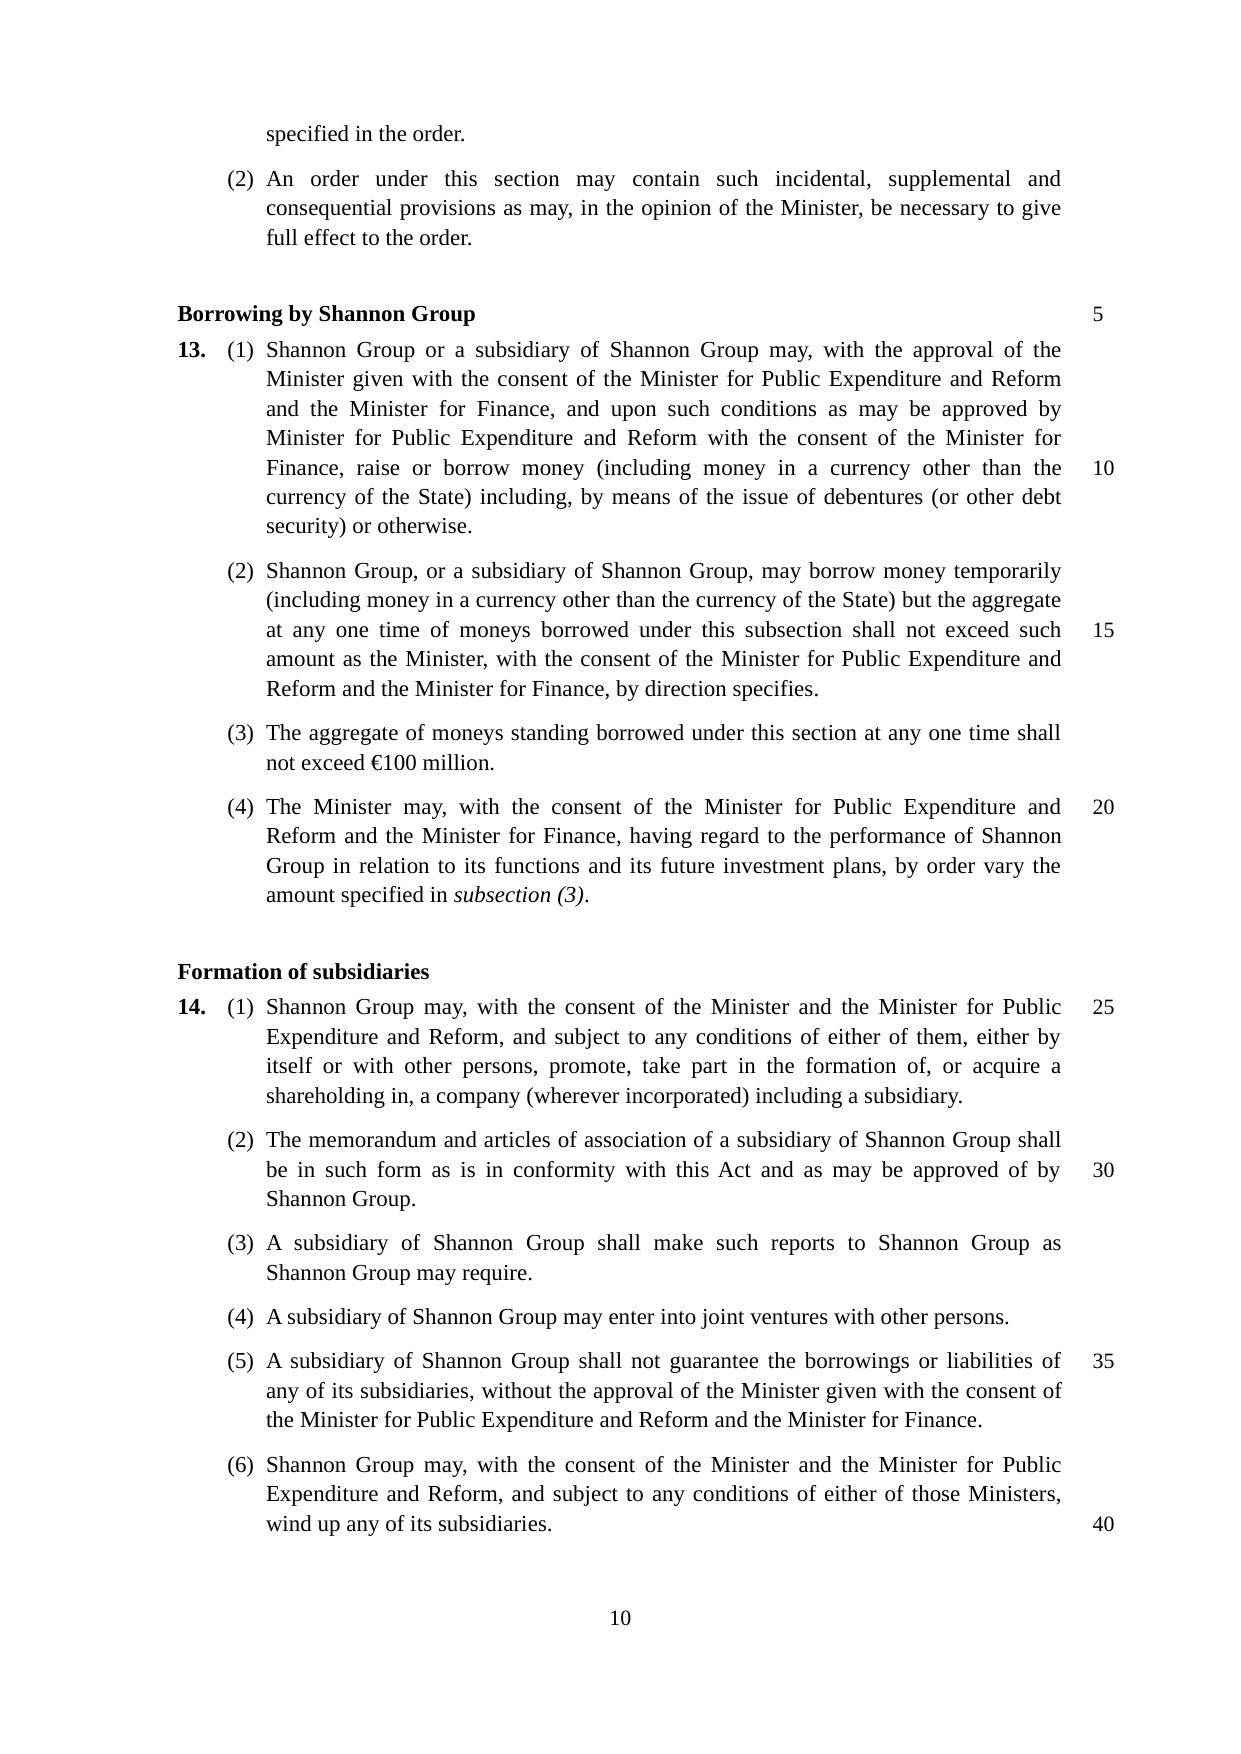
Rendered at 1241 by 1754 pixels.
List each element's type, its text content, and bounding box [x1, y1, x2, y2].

text (2) An order under this section may contain such incidental, supplemental and consequential provisions as may, in the opinion of the Minister, be necessary to give full effect to the order. [177, 162, 1063, 251]
text (6) Shannon Group may, with the consent of the Minister and the Minister for Public Expenditure and Reform, and subject to any conditions of either of those Ministers, wind up any of its subsidiaries. [177, 1448, 1063, 1537]
text (3) The aggregate of moneys standing borrowed under this section at any one time shall not exceed €100 million. [177, 717, 1063, 776]
text 14. (1) Shannon Group may, with the consent of the Minister and the Minister for Public Expenditure and Reform, and subject to any conditions of either of them, either by itself or with other persons, promote, take part in the formation of, or acquire a shareholding in, a company (wherever incorporated) including a subsidiary. [177, 991, 1063, 1109]
text specified in the order. [177, 118, 1063, 148]
text (2) Shannon Group, or a subsidiary of Shannon Group, may borrow money temporarily (including money in a currency other than the currency of the State) but the aggregate at any one time of moneys borrowed under this subsection shall not exceed such amount as the Minister, with the consent of the Minister for Public Expenditure and Reform and the Minister for Finance, by direction specifies. [177, 555, 1063, 702]
text (5) A subsidiary of Shannon Group shall not guarantee the borrowings or liabilities of any of its subsidiaries, without the approval of the Minister given with the consent of the Minister for Public Expenditure and Reform and the Minister for Finance. [177, 1345, 1063, 1434]
text (4) The Minister may, with the consent of the Minister for Public Expenditure and Reform and the Minister for Finance, having regard to the performance of Shannon Group in relation to its functions and its future investment plans, by order vary the amount specified in subsection (3). [177, 791, 1063, 908]
text Borrowing by Shannon Group [177, 298, 1063, 328]
text (4) A subsidiary of Shannon Group may enter into joint ventures with other persons. [177, 1301, 1063, 1330]
text (3) A subsidiary of Shannon Group shall make such reports to Shannon Group as Shannon Group may require. [177, 1227, 1063, 1286]
text 13. (1) Shannon Group or a subsidiary of Shannon Group may, with the approval of the Minister given with the consent of the Minister for Public Expenditure and Reform and the Minister for Finance, and upon such conditions as may be approved by Minister for Public Expenditure and Reform with the consent of the Minister for Finance, raise or borrow money (including money in a currency other than the currency of the State) including, by means of the issue of debentures (or other debt security) or otherwise. [177, 333, 1063, 540]
text (2) The memorandum and articles of association of a subsidiary of Shannon Group shall be in such form as is in conformity with this Act and as may be approved of by Shannon Group. [177, 1124, 1063, 1212]
text Formation of subsidiaries [177, 956, 1063, 985]
